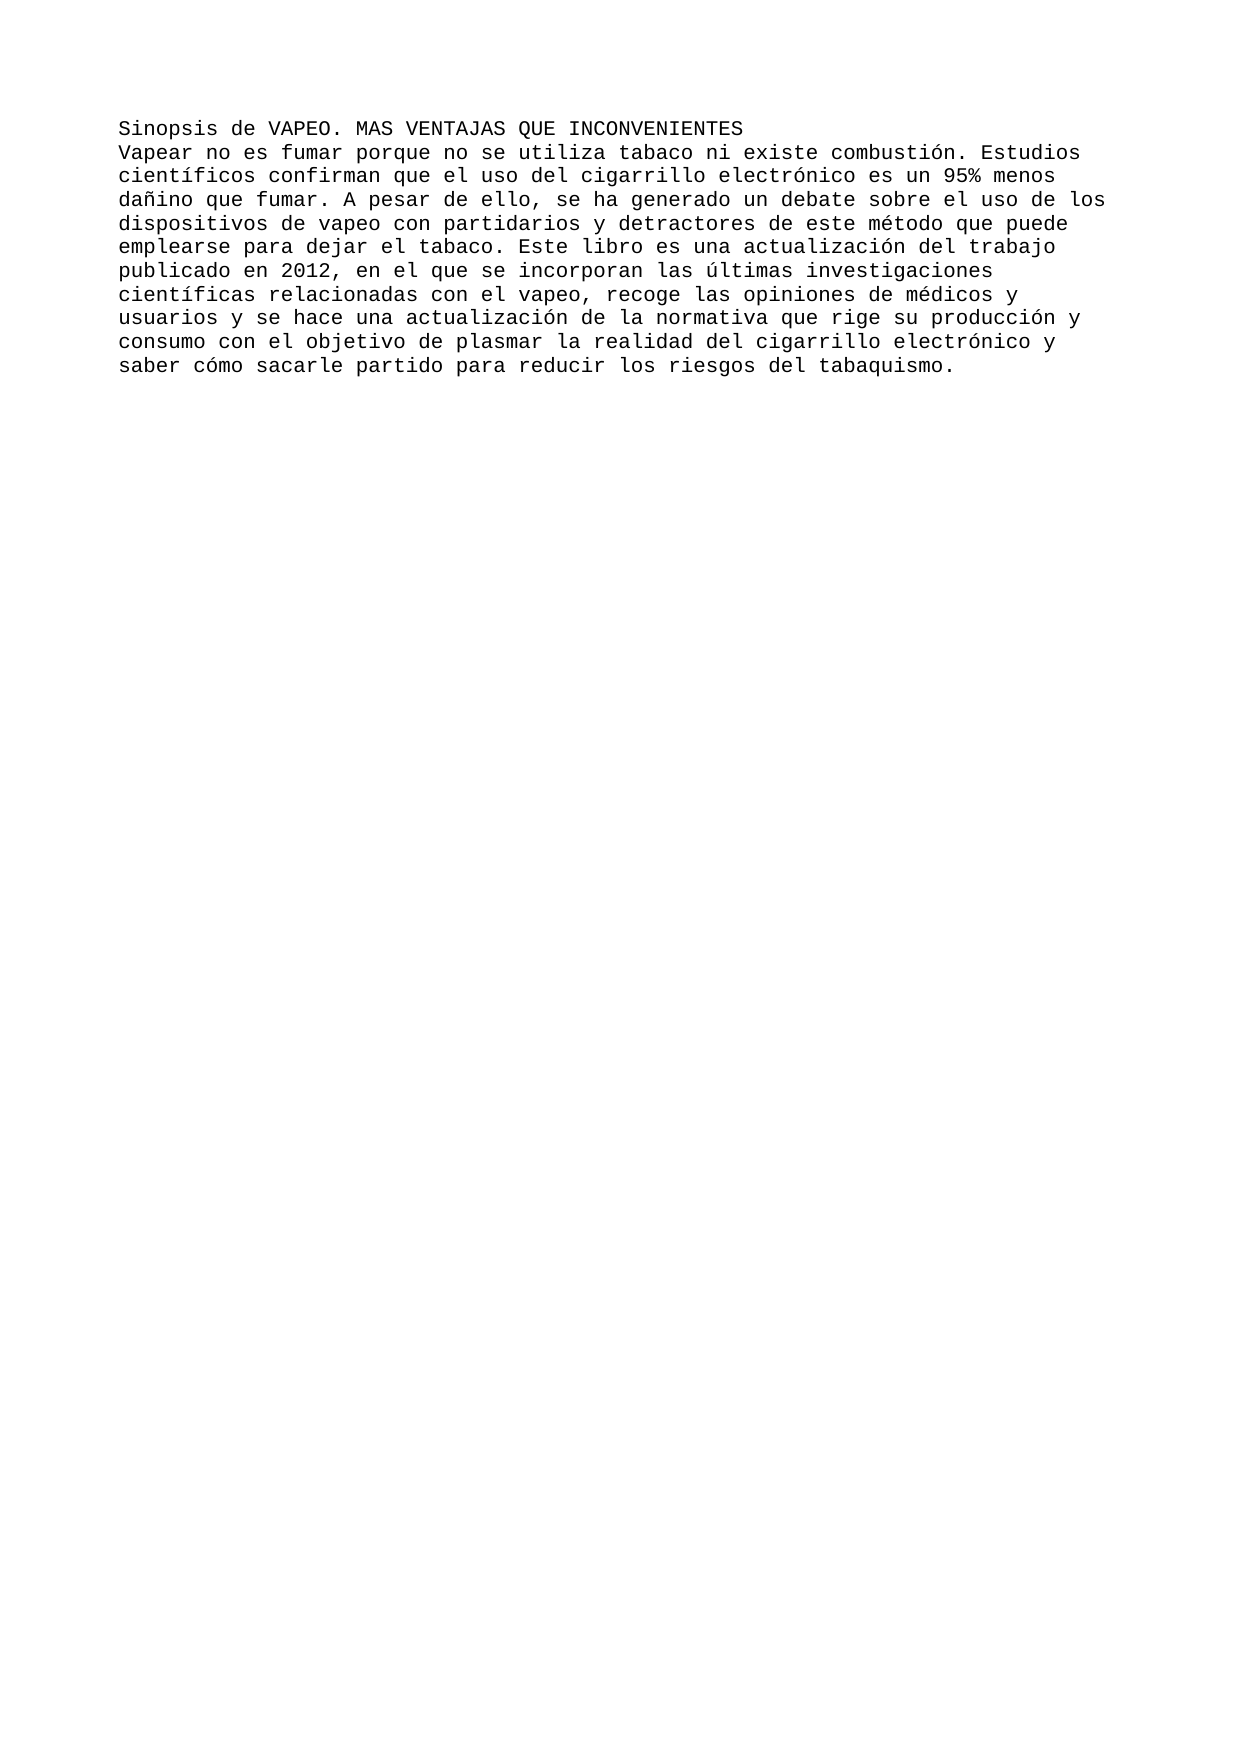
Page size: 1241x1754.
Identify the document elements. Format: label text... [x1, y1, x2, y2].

text Vapear no es fumar porque no se utiliza tabaco ni existe combustión. Estudios científicos confirman que el uso del cigarrillo electrónico es un 95% menos dañino que fumar. A pesar de ello, se ha generado un debate sobre el uso de los dispositivos de vapeo con partidarios y detractores de este método que puede emplearse para dejar el tabaco. Este libro es una actualización del trabajo publicado en 2012, en el que se incorporan las últimas investigaciones científicas relacionadas con el vapeo, recoge las opiniones de médicos y usuarios y se hace una actualización de la normativa que rige su producción y consumo con el objetivo de plasmar la realidad del cigarrillo electrónico y saber cómo sacarle partido para reducir los riesgos del tabaquismo. [118, 142, 1122, 378]
text Sinopsis de VAPEO. MAS VENTAJAS QUE INCONVENIENTES [118, 118, 1122, 142]
